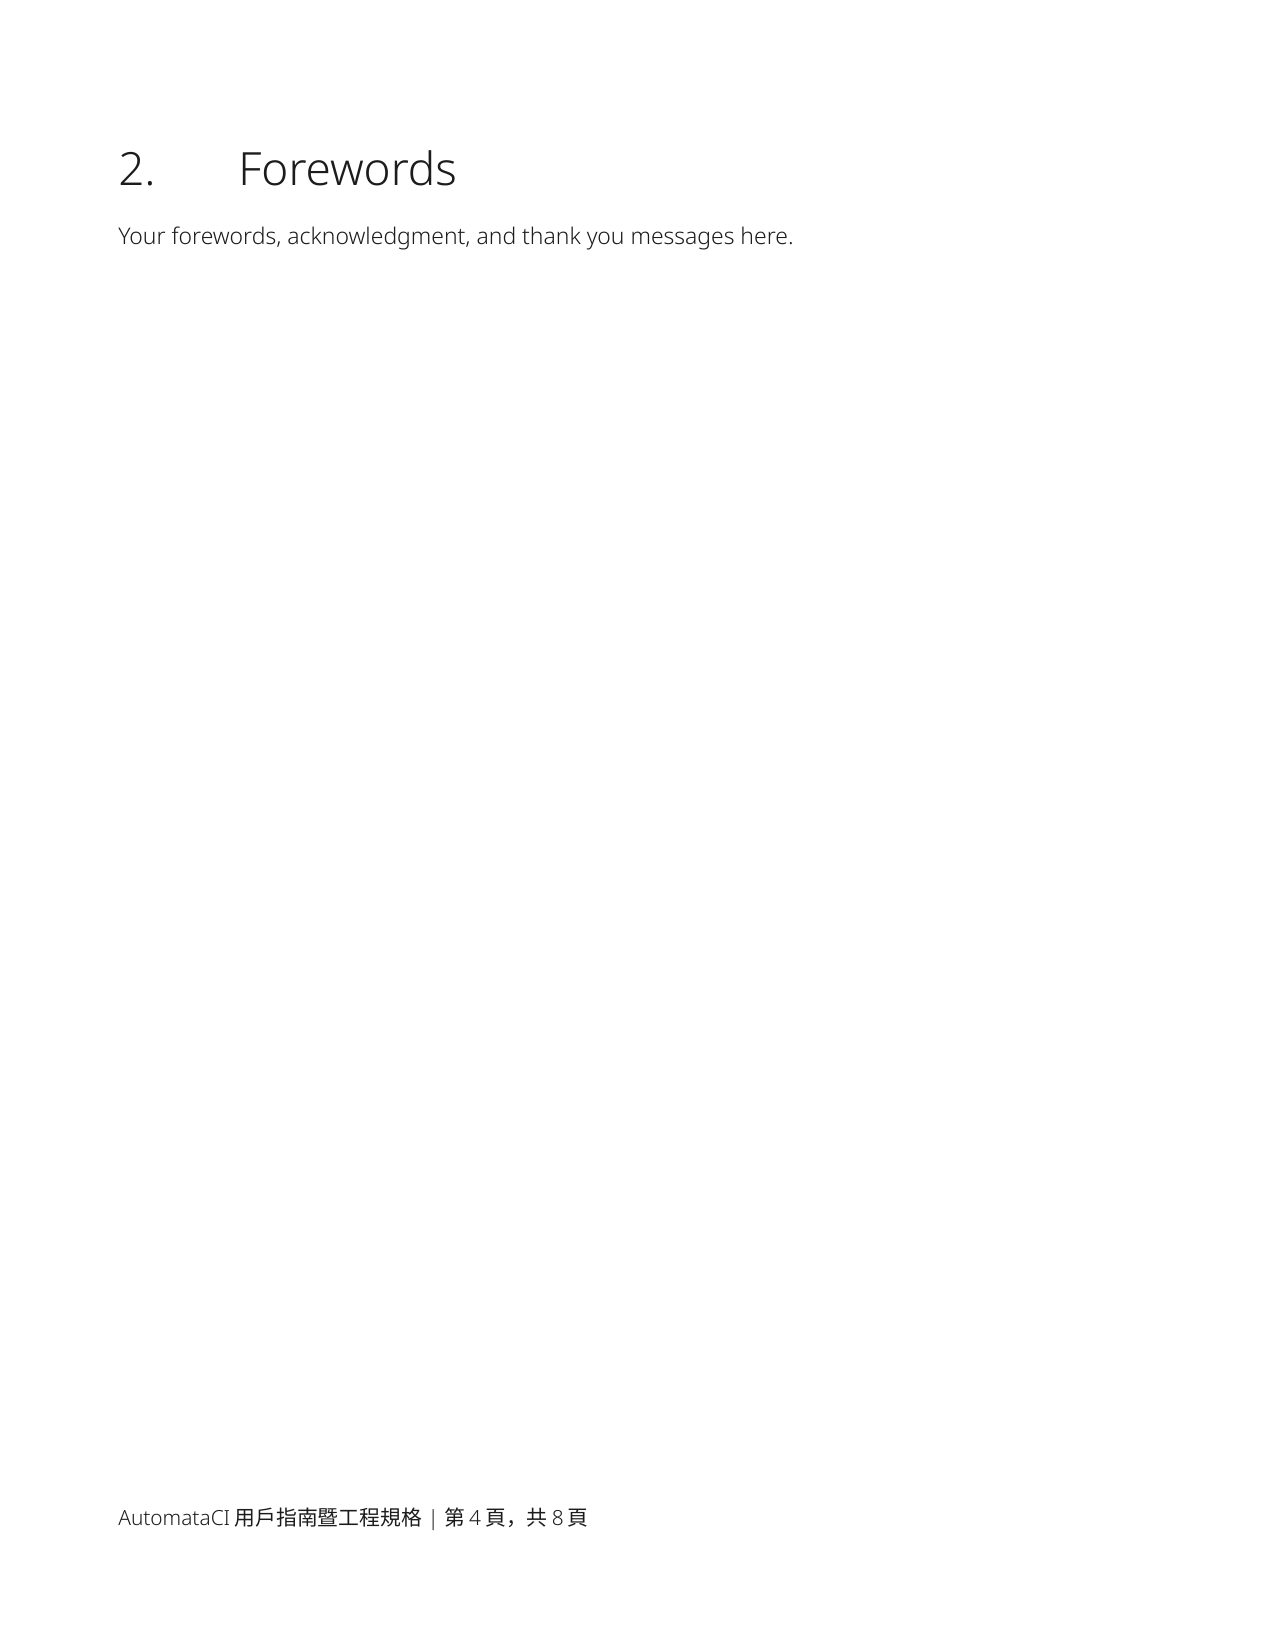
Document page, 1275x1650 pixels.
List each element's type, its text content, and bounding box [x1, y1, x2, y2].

text Your forewords, acknowledgment, and thank you messages here. [118, 220, 1157, 251]
subtitle Forewords [118, 136, 1157, 198]
